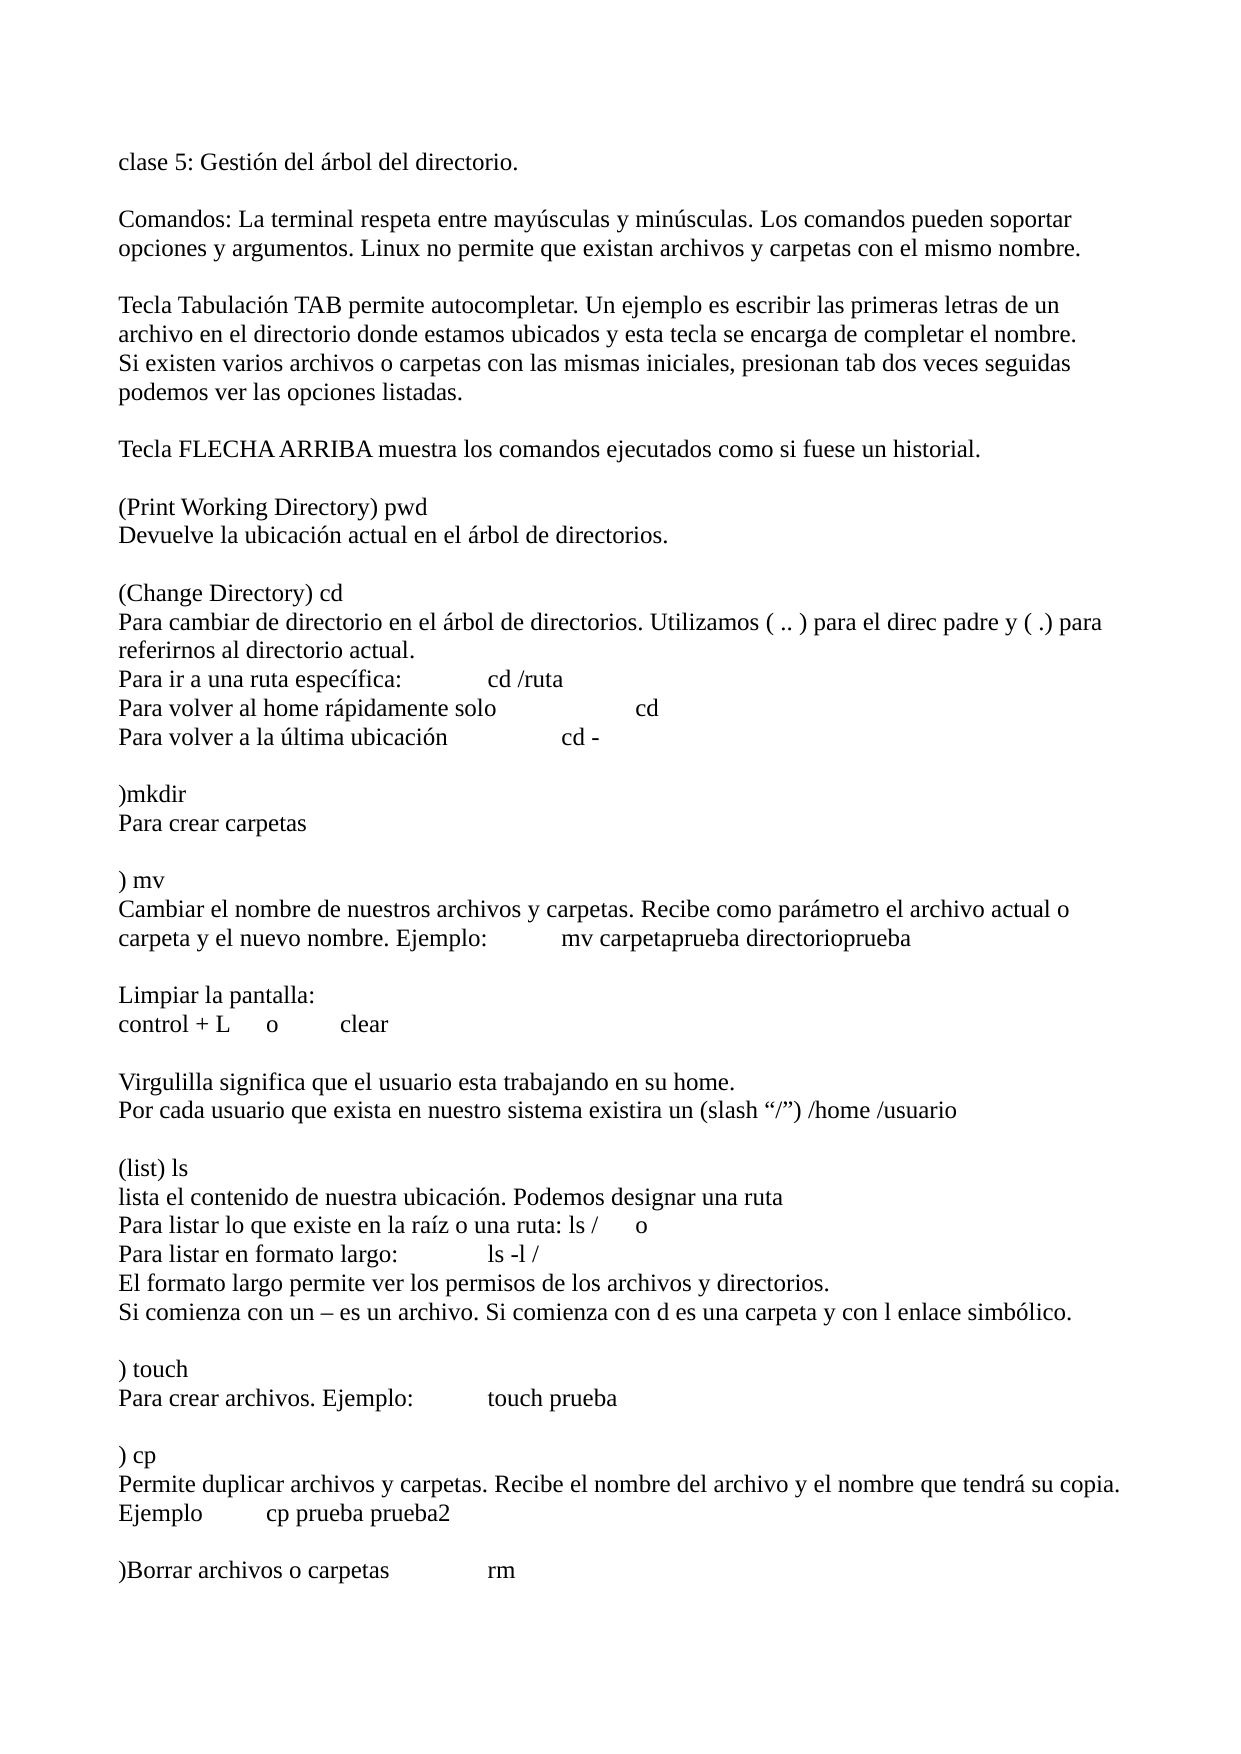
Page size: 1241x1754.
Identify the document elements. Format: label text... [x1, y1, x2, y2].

text Para volver a la última ubicación cd - [118, 722, 1122, 751]
text Tecla Tabulación TAB permite autocompletar. Un ejemplo es escribir las primeras letras de un archivo en el directorio donde estamos ubicados y esta tecla se encarga de completar el nombre. [118, 291, 1122, 348]
text Tecla FLECHA ARRIBA muestra los comandos ejecutados como si fuese un historial. [118, 434, 1122, 463]
text Limpiar la pantalla: [118, 981, 1122, 1009]
text (list) ls [118, 1153, 1122, 1182]
text Para cambiar de directorio en el árbol de directorios. Utilizamos ( .. ) para el direc padre y ( .) para referirnos al directorio actual. [118, 607, 1122, 664]
text Si comienza con un – es un archivo. Si comienza con d es una carpeta y con l enlace simbólico. [118, 1297, 1122, 1326]
text Para ir a una ruta específica: cd /ruta [118, 664, 1122, 693]
text (Change Directory) cd [118, 578, 1122, 607]
text )Borrar archivos o carpetas rm [118, 1556, 1122, 1584]
text ) mv [118, 866, 1122, 894]
text Para volver al home rápidamente solo cd [118, 693, 1122, 722]
text Comandos: La terminal respeta entre mayúsculas y minúsculas. Los comandos pueden soportar opciones y argumentos. Linux no permite que existan archivos y carpetas con el mismo nombre. [118, 204, 1122, 262]
text Para listar en formato largo: ls -l / [118, 1239, 1122, 1268]
text ) touch [118, 1354, 1122, 1383]
text El formato largo permite ver los permisos de los archivos y directorios. [118, 1268, 1122, 1297]
text Para crear archivos. Ejemplo: touch prueba [118, 1383, 1122, 1412]
text lista el contenido de nuestra ubicación. Podemos designar una ruta [118, 1182, 1122, 1211]
text )mkdir [118, 779, 1122, 808]
text Para crear carpetas [118, 808, 1122, 837]
text clase 5: Gestión del árbol del directorio. [118, 147, 1122, 176]
text Para listar lo que existe en la raíz o una ruta: ls / o [118, 1211, 1122, 1239]
text Por cada usuario que exista en nuestro sistema existira un (slash “/”) /home /usuario [118, 1096, 1122, 1124]
text (Print Working Directory) pwd [118, 492, 1122, 521]
text Cambiar el nombre de nuestros archivos y carpetas. Recibe como parámetro el archivo actual o carpeta y el nuevo nombre. Ejemplo: mv carpetaprueba directorioprueba [118, 894, 1122, 952]
text ) cp [118, 1441, 1122, 1469]
text control + L o clear [118, 1009, 1122, 1038]
text Devuelve la ubicación actual en el árbol de directorios. [118, 521, 1122, 549]
text Permite duplicar archivos y carpetas. Recibe el nombre del archivo y el nombre que tendrá su copia. Ejemplo cp prueba prueba2 [118, 1469, 1122, 1527]
text Si existen varios archivos o carpetas con las mismas iniciales, presionan tab dos veces seguidas podemos ver las opciones listadas. [118, 348, 1122, 406]
text Virgulilla significa que el usuario esta trabajando en su home. [118, 1067, 1122, 1096]
